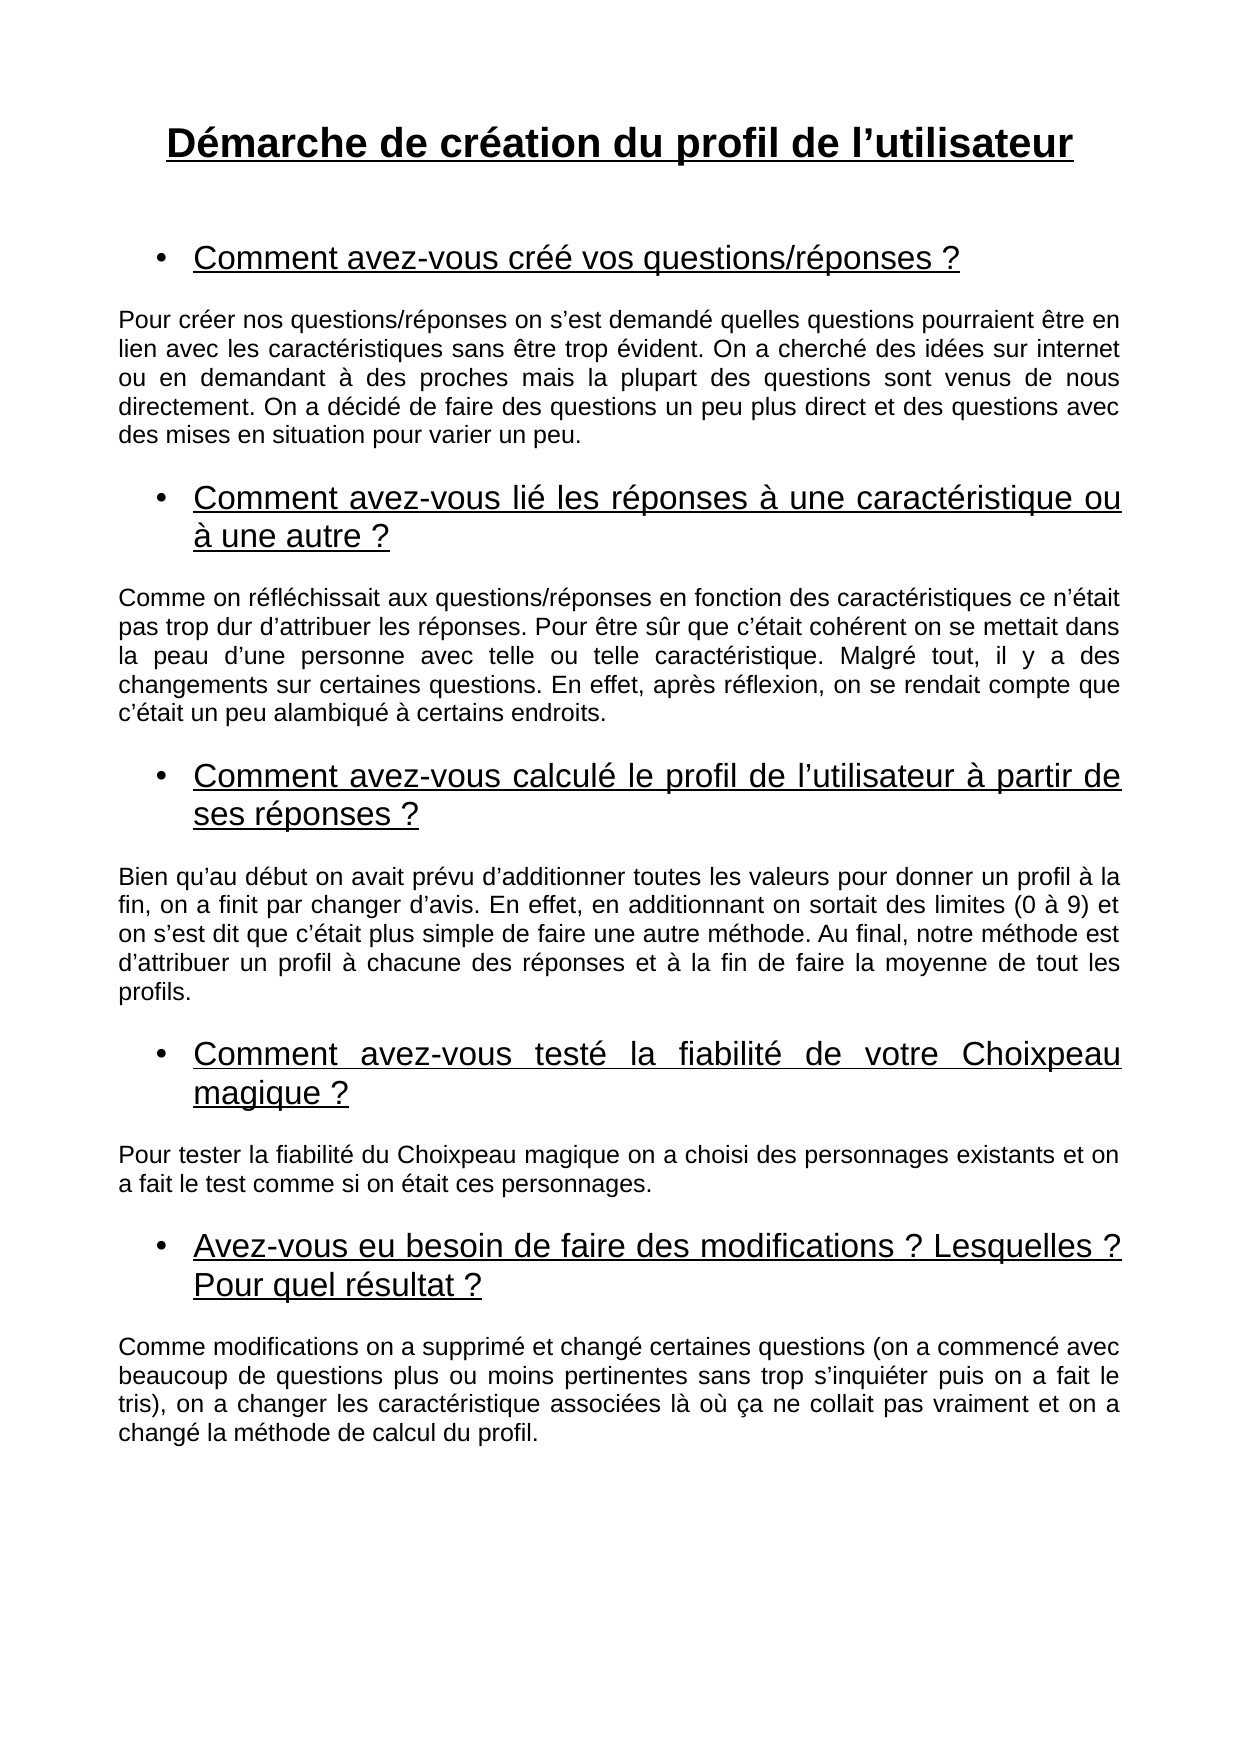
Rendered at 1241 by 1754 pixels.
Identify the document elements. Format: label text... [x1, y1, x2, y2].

list Comment avez-vous lié les réponses à une caractéristique ou à une autre ? [156, 478, 1122, 555]
text Comme modifications on a supprimé et changé certaines questions (on a commencé avec beaucoup de questions plus ou moins pertinentes sans trop s’inquiéter puis on a fait le tris), on a changer les caractéristique associées là où ça ne collait pas vraiment et on a changé la méthode de calcul du profil. [118, 1332, 1122, 1447]
text Bien qu’au début on avait prévu d’additionner toutes les valeurs pour donner un profil à la fin, on a finit par changer d’avis. En effet, en additionnant on sortait des limites (0 à 9) et on s’est dit que c’était plus simple de faire une autre méthode. Au final, notre méthode est d’attribuer un profil à chacune des réponses et à la fin de faire la moyenne de tout les profils. [118, 862, 1122, 1005]
list Comment avez-vous calculé le profil de l’utilisateur à partir de ses réponses ? [156, 756, 1122, 833]
list Comment avez-vous testé la fiabilité de votre Choixpeau magique ? [156, 1034, 1122, 1111]
list Comment avez-vous créé vos questions/réponses ? [156, 238, 1122, 276]
text Pour créer nos questions/réponses on s’est demandé quelles questions pourraient être en lien avec les caractéristiques sans être trop évident. On a cherché des idées sur internet ou en demandant à des proches mais la plupart des questions sont venus de nous directement. On a décidé de faire des questions un peu plus direct et des questions avec des mises en situation pour varier un peu. [118, 305, 1122, 449]
text Démarche de création du profil de l’utilisateur [118, 118, 1122, 166]
text Pour tester la fiabilité du Choixpeau magique on a choisi des personnages existants et on a fait le test comme si on était ces personnages. [118, 1140, 1122, 1197]
text Comme on réfléchissait aux questions/réponses en fonction des caractéristiques ce n’était pas trop dur d’attribuer les réponses. Pour être sûr que c’était cohérent on se mettait dans la peau d’une personne avec telle ou telle caractéristique. Malgré tout, il y a des changements sur certaines questions. En effet, après réflexion, on se rendait compte que c’était un peu alambiqué à certains endroits. [118, 583, 1122, 727]
list Avez-vous eu besoin de faire des modifications ? Lesquelles ? Pour quel résultat ? [156, 1226, 1122, 1303]
